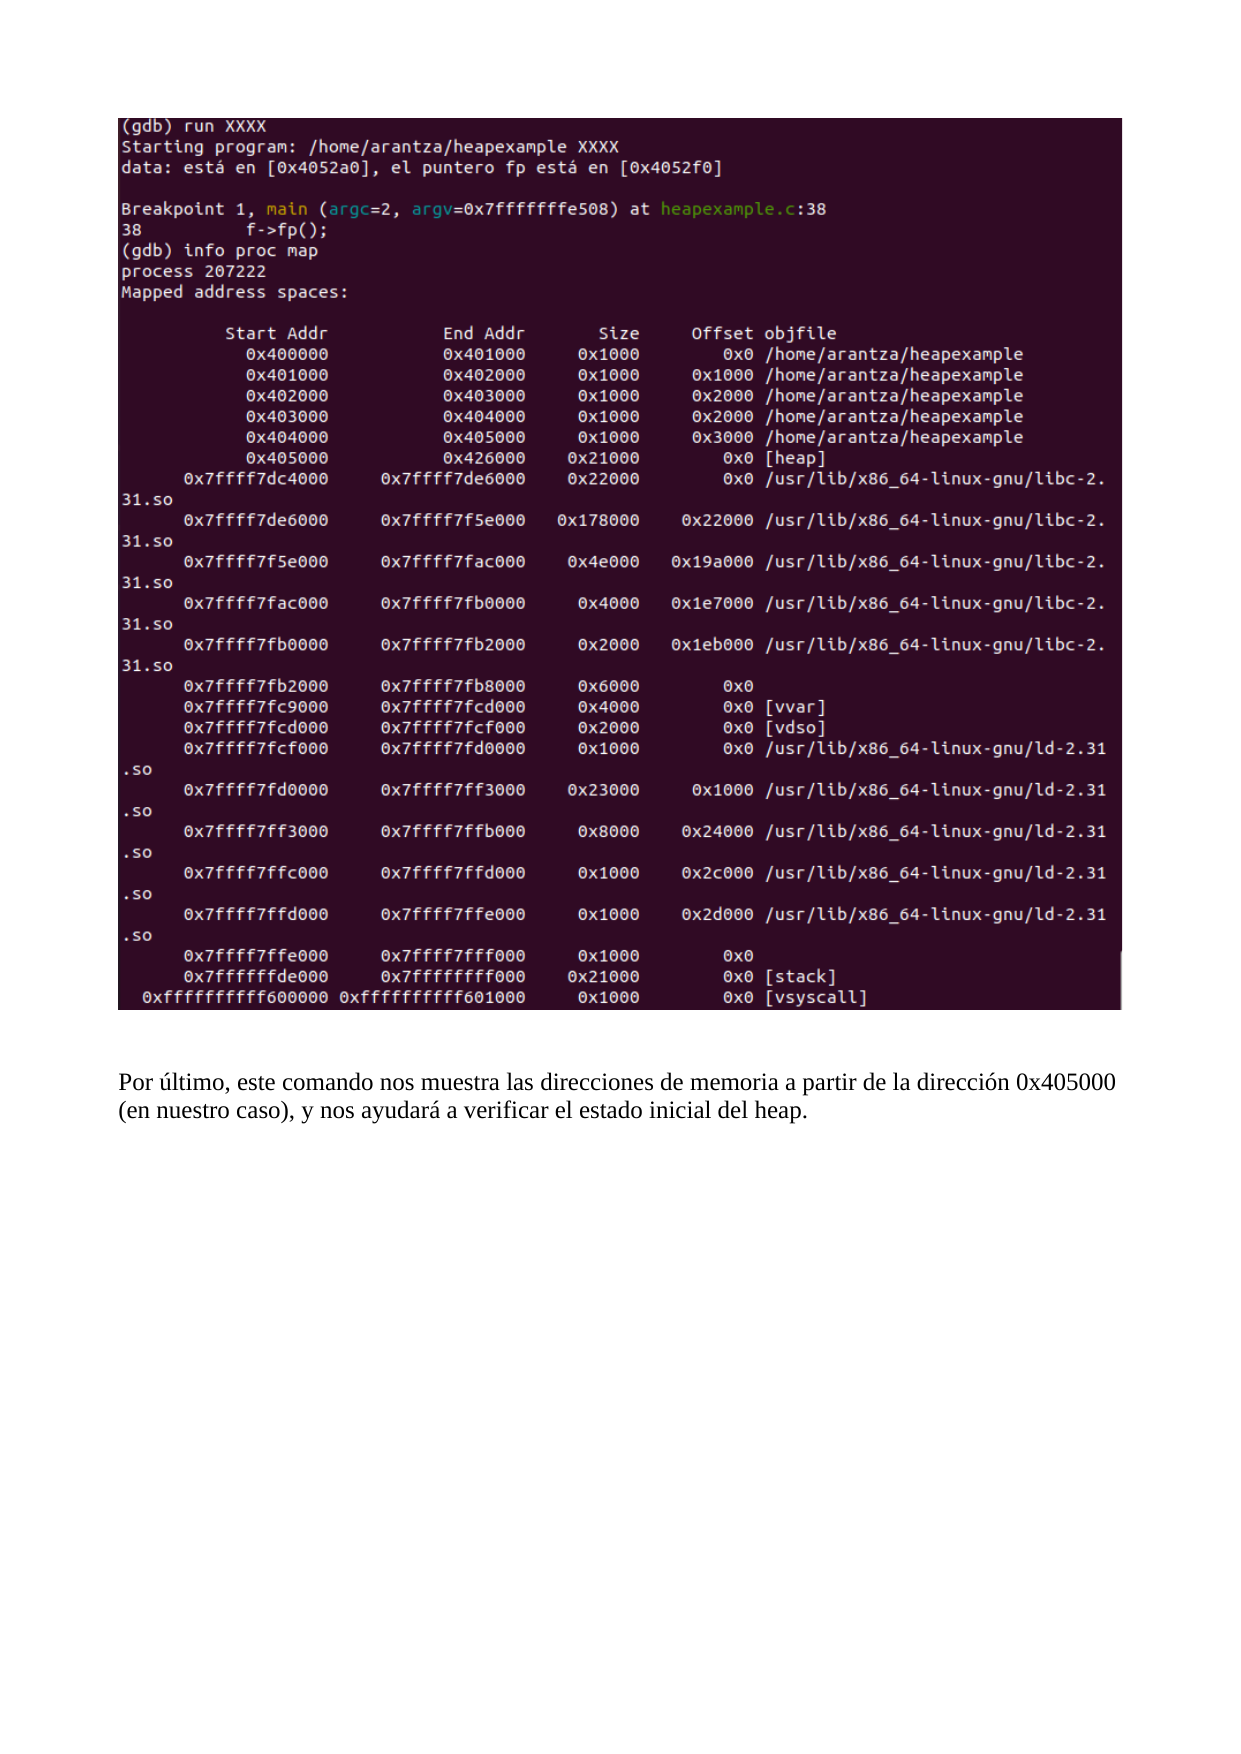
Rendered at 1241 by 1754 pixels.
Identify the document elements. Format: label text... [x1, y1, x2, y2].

text Por último, este comando nos muestra las direcciones de memoria a partir de la dirección 0x405000 (en nuestro caso), y nos ayudará a verificar el estado inicial del heap. [118, 1067, 1122, 1124]
picture [118, 118, 1123, 1010]
